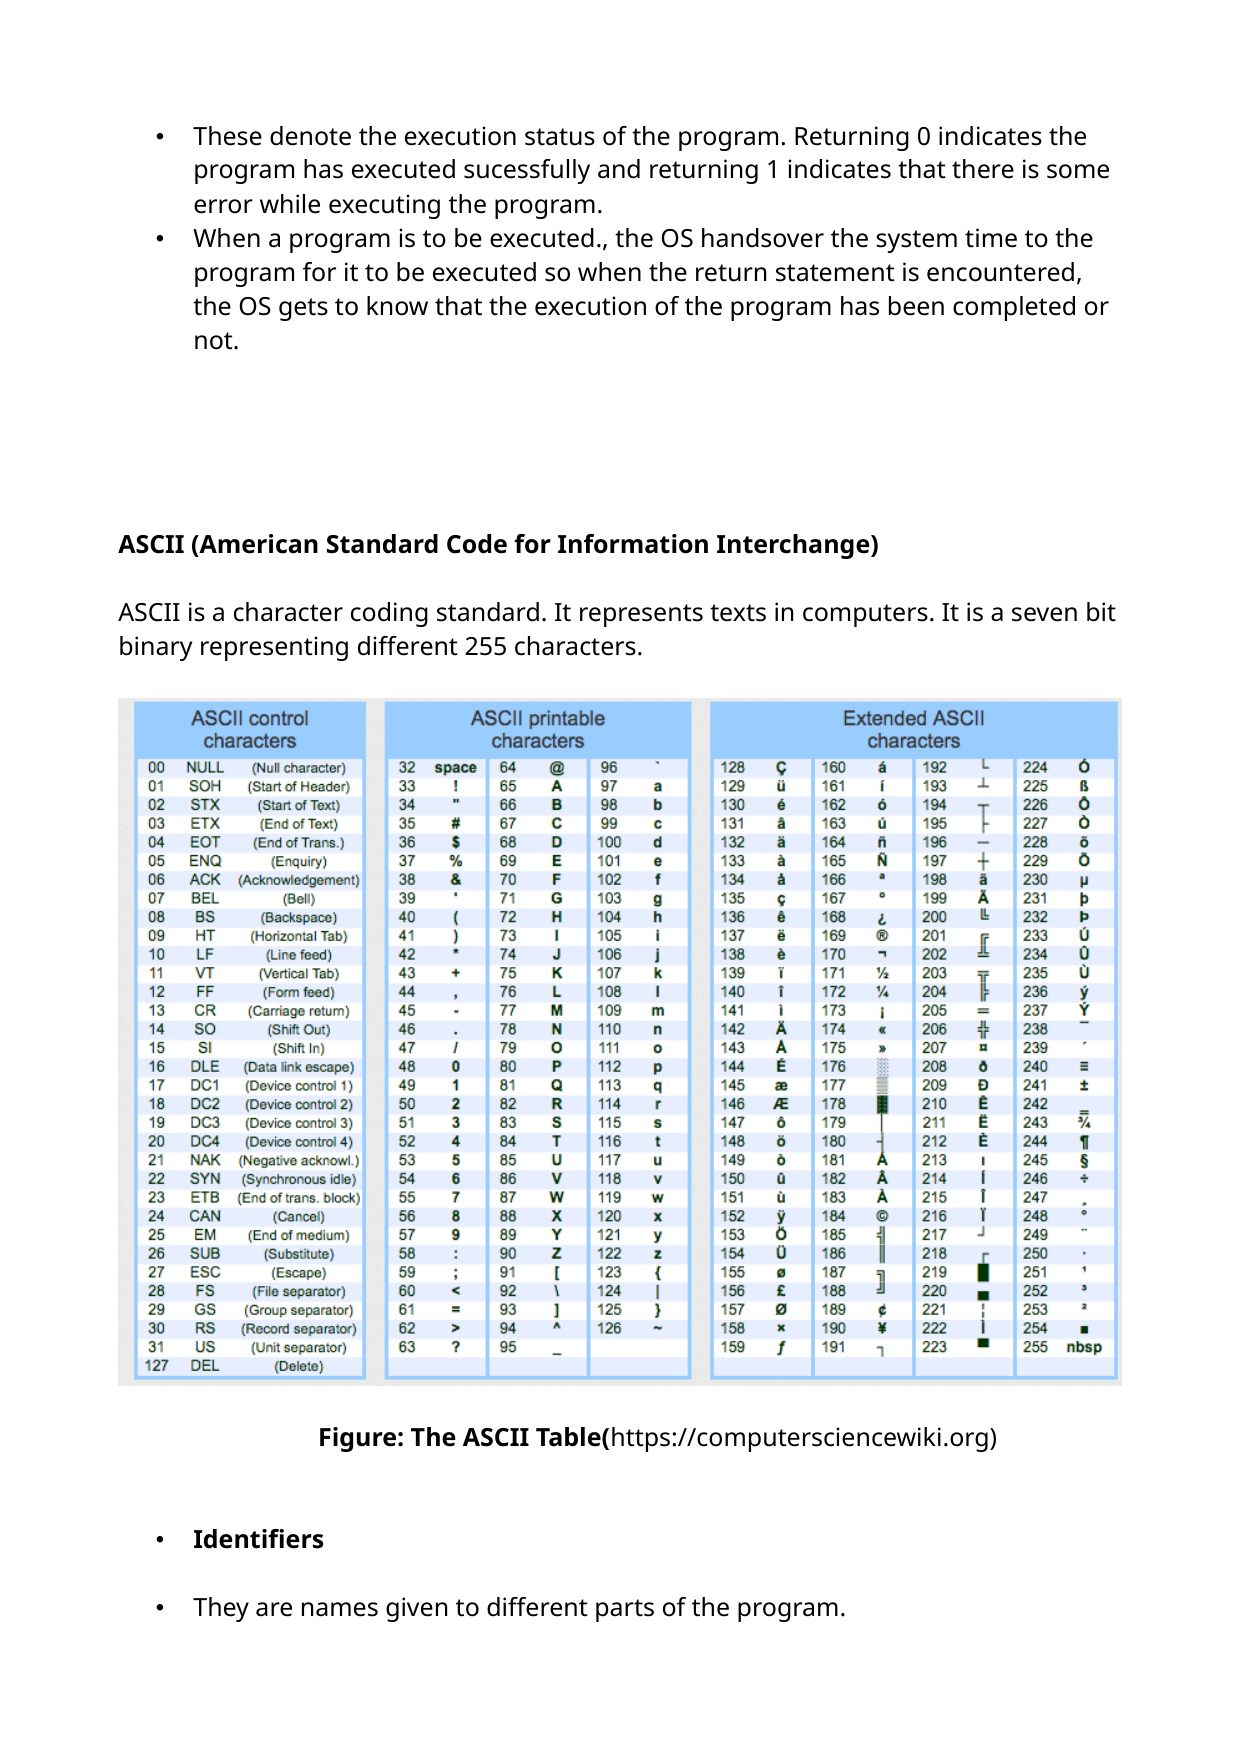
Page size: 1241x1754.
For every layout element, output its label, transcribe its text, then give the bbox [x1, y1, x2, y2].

list When a program is to be executed., the OS handsover the system time to the program for it to be executed so when the return statement is encountered, the OS gets to know that the execution of the program has been completed or not. [156, 220, 1122, 357]
text ASCII is a character coding standard. It represents texts in computers. It is a seven bit binary representing different 255 characters. [118, 595, 1122, 663]
list Identifiers [156, 1522, 1122, 1556]
list Figure: The ASCII Table(https://computersciencewiki.org) [156, 1420, 1122, 1454]
list These denote the execution status of the program. Returning 0 indicates the program has executed sucessfully and returning 1 indicates that there is some error while executing the program. [156, 118, 1122, 220]
picture [118, 698, 1123, 1386]
text ASCII (American Standard Code for Information Interchange) [118, 527, 1122, 561]
list They are names given to different parts of the program. [156, 1590, 1122, 1624]
